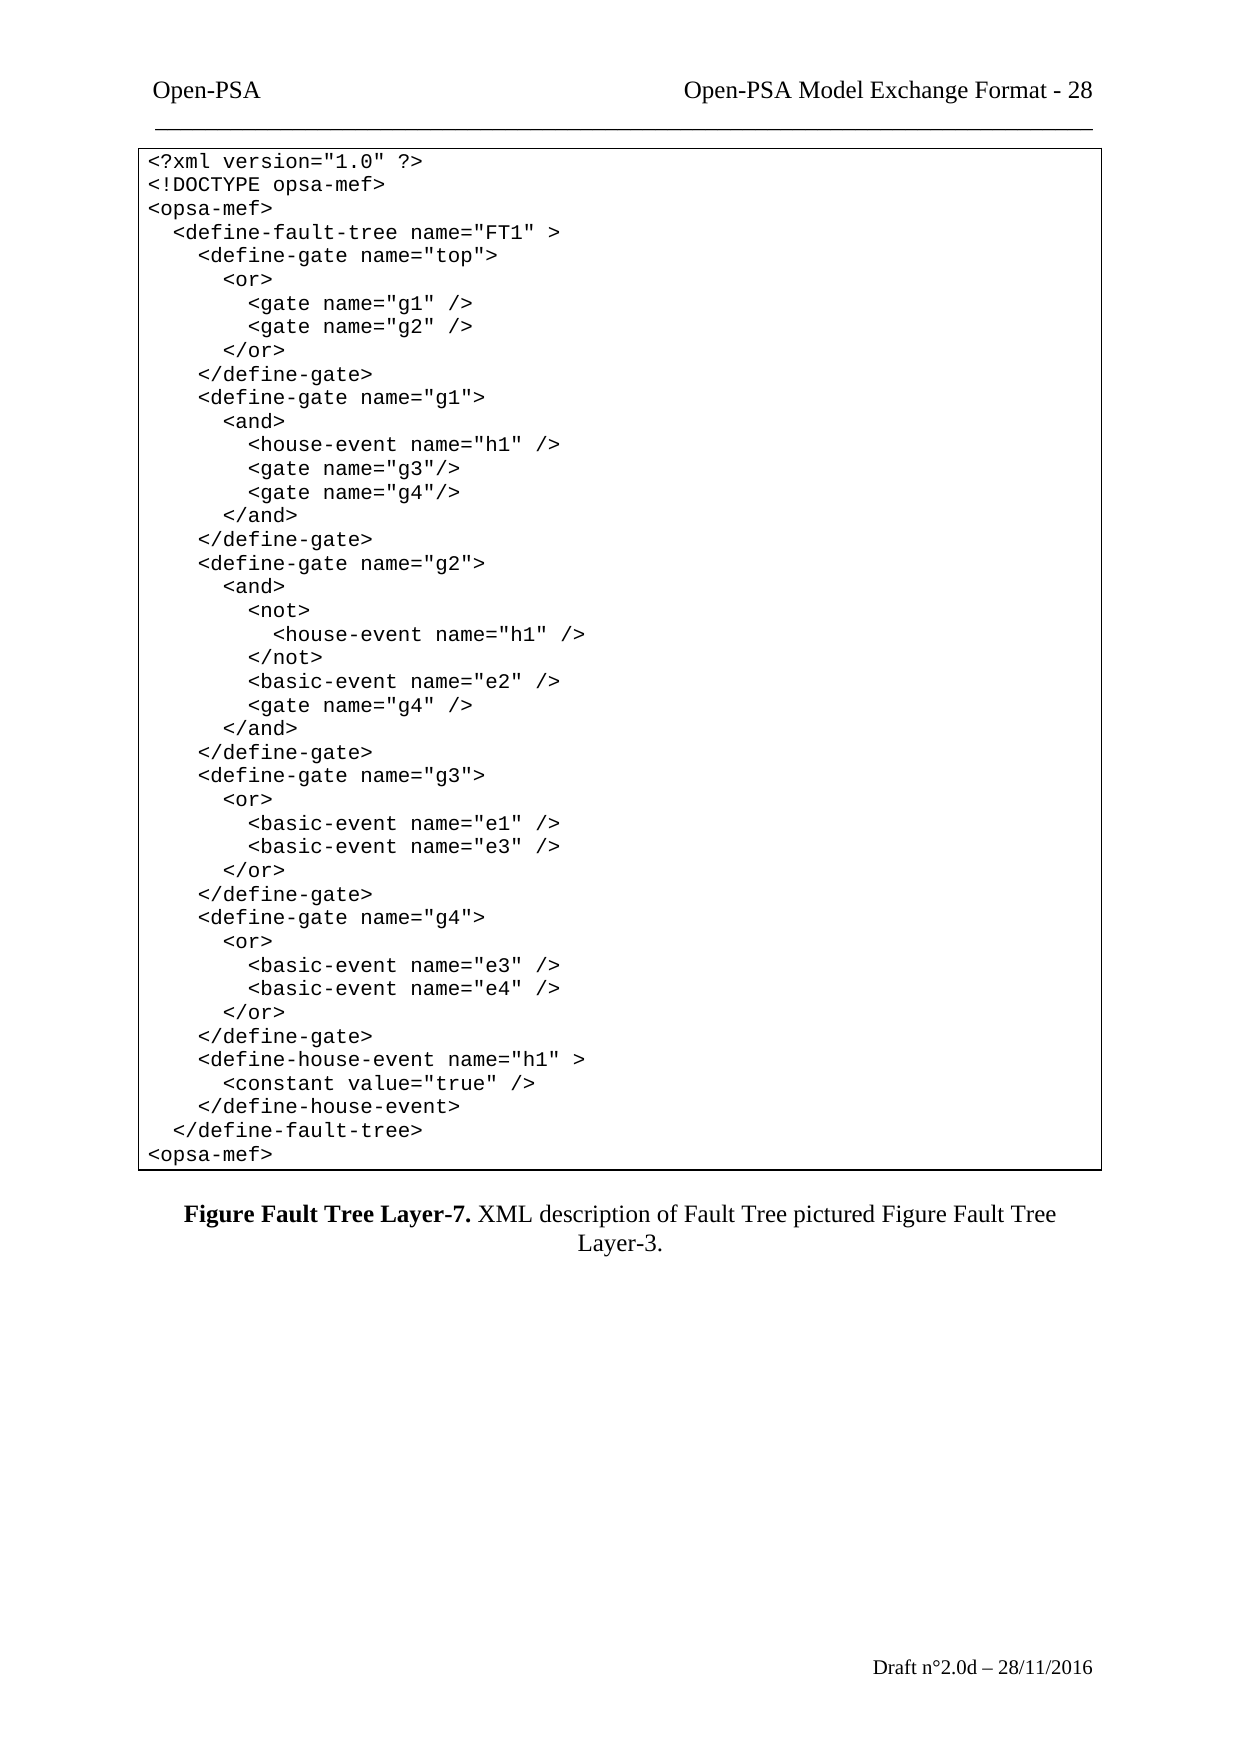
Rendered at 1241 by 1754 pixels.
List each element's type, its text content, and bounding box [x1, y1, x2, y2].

text <basic-event name="e3" /> [148, 836, 1093, 860]
text <gate name="g4" /> [148, 694, 1093, 718]
text <or> [148, 269, 1093, 293]
text <not> [148, 600, 1093, 624]
text <define-gate name="g3"> [148, 766, 1093, 789]
text </define-fault-tree> [148, 1120, 1093, 1141]
text <gate name="g3"/> [148, 458, 1093, 482]
text </or> [148, 340, 1093, 363]
text <define-gate name="g4"> [148, 907, 1093, 931]
text </define-gate> [148, 363, 1093, 387]
text <gate name="g1" /> [148, 293, 1093, 316]
text <opsa-mef> [148, 198, 1093, 222]
text </define-gate> [148, 884, 1093, 907]
text <basic-event name="e2" /> [148, 671, 1093, 694]
text Figure Fault Tree Layer‑7. XML description of Fault Tree pictured Figure Fault Tree Layer-3. [148, 1199, 1093, 1257]
text </and> [148, 505, 1093, 529]
text <define-gate name="g2"> [148, 553, 1093, 576]
text </or> [148, 860, 1093, 884]
text <define-gate name="g1"> [148, 387, 1093, 411]
text </and> [148, 718, 1093, 742]
text <basic-event name="e3" /> [148, 955, 1093, 978]
text </define-house-event> [148, 1097, 1093, 1120]
text <basic-event name="e1" /> [148, 813, 1093, 836]
text </define-gate> [148, 742, 1093, 766]
text <?xml version="1.0" ?> [139, 149, 1101, 174]
text <or> [148, 931, 1093, 955]
text <define-gate name="top"> [148, 245, 1093, 269]
text <opsa-mef> [139, 1141, 1101, 1169]
text </define-gate> [148, 529, 1093, 553]
text <gate name="g2" /> [148, 316, 1093, 340]
text </define-gate> [148, 1026, 1093, 1049]
text </not> [148, 647, 1093, 671]
text <constant value="true" /> [148, 1073, 1093, 1097]
text <and> [148, 411, 1093, 434]
text <house-event name="h1" /> [148, 434, 1093, 458]
text </or> [148, 1002, 1093, 1026]
text <define-fault-tree name="FT1" > [148, 222, 1093, 245]
text <or> [148, 789, 1093, 813]
text <!DOCTYPE opsa-mef> [148, 174, 1093, 198]
text <and> [148, 576, 1093, 600]
text <define-house-event name="h1" > [148, 1049, 1093, 1073]
text <basic-event name="e4" /> [148, 978, 1093, 1002]
text <house-event name="h1" /> [148, 624, 1093, 647]
text <gate name="g4"/> [148, 482, 1093, 505]
